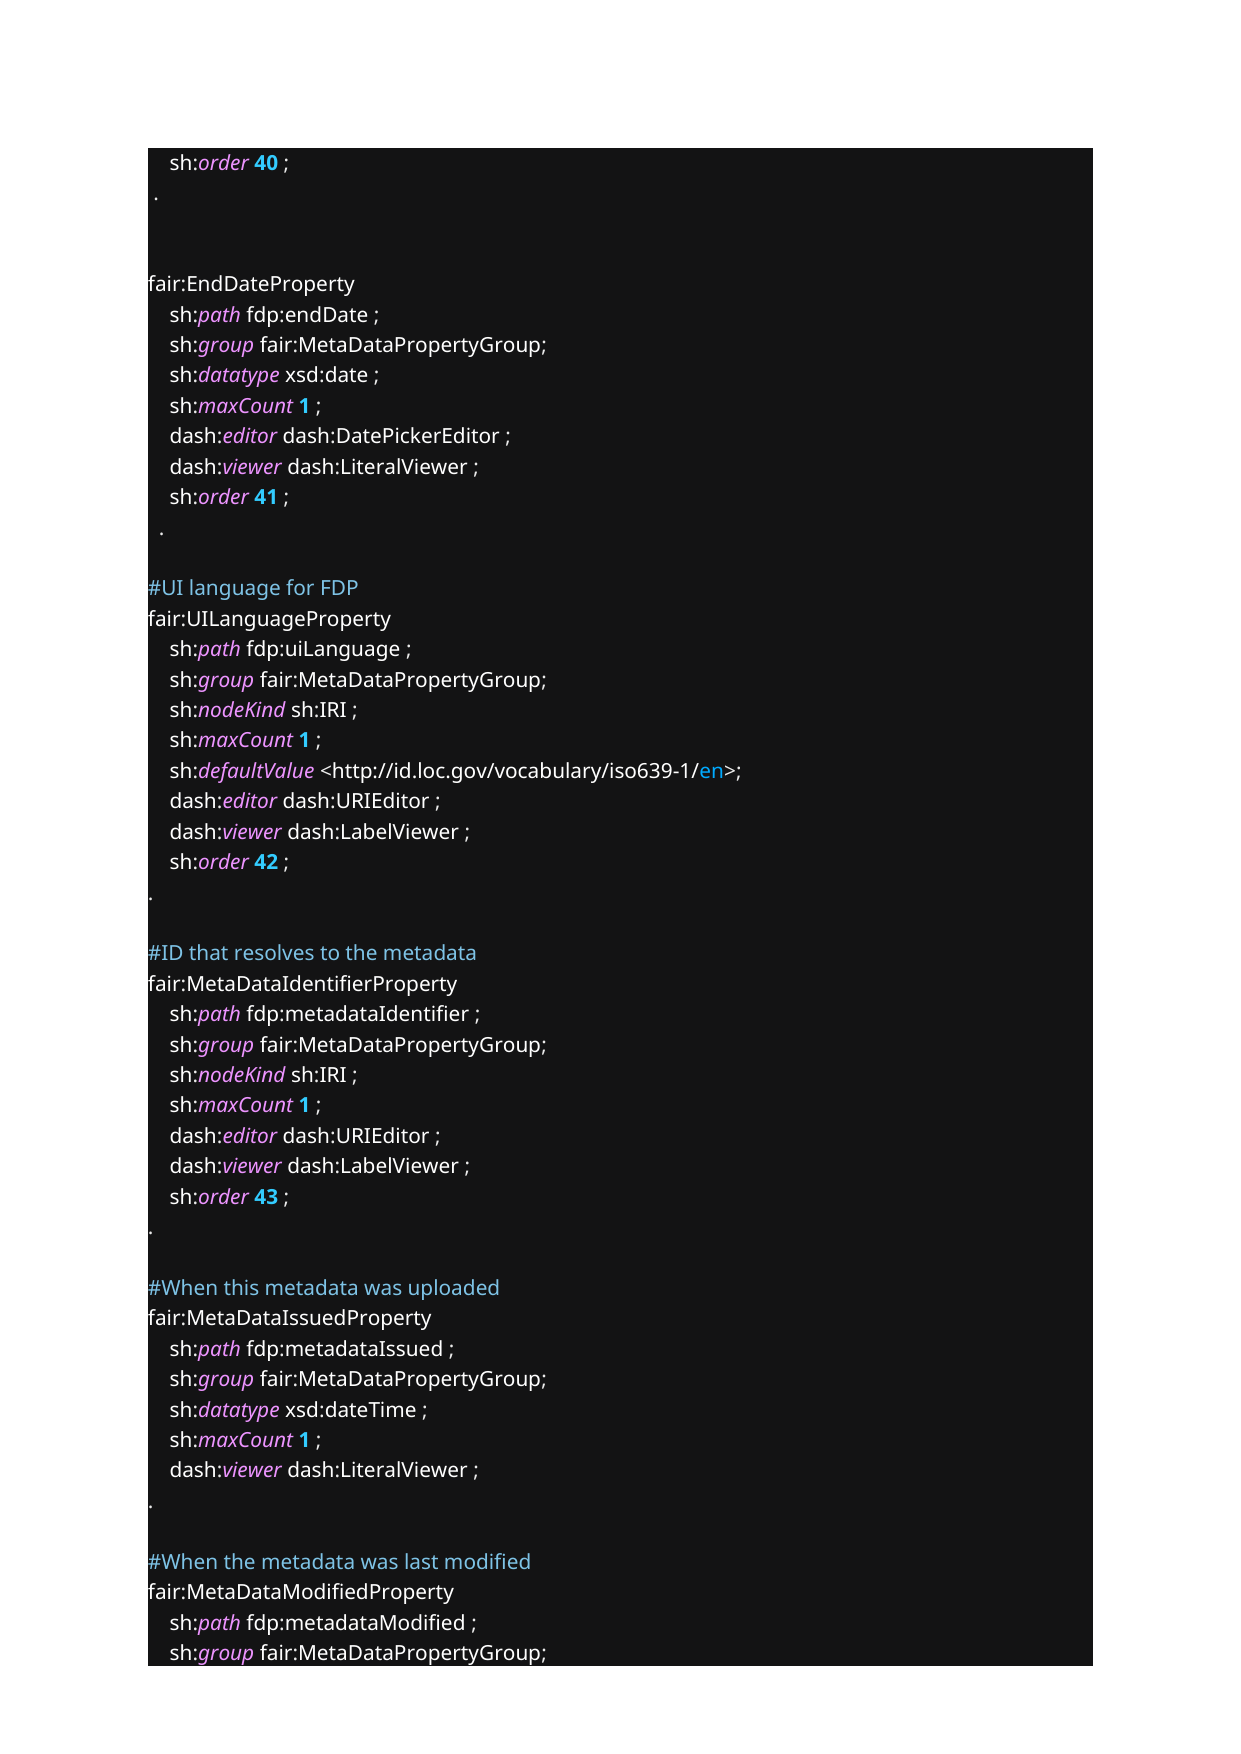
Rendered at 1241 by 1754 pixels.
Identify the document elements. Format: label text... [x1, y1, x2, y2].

text sh:order 40 ; . fair:EndDateProperty sh:path fdp:endDate ; sh:group fair:MetaDataPropertyGroup; sh:datatype xsd:date ; sh:maxCount 1 ; dash:editor dash:DatePickerEditor ; dash:viewer dash:LiteralViewer ; sh:order 41 ; . #UI language for FDP fair:UILanguageProperty sh:path fdp:uiLanguage ; sh:group fair:MetaDataPropertyGroup; sh:nodeKind sh:IRI ; sh:maxCount 1 ; sh:defaultValue <http://id.loc.gov/vocabulary/iso639-1/en>; dash:editor dash:URIEditor ; dash:viewer dash:LabelViewer ; sh:order 42 ; . #ID that resolves to the metadata fair:MetaDataIdentifierProperty sh:path fdp:metadataIdentifier ; sh:group fair:MetaDataPropertyGroup; sh:nodeKind sh:IRI ; sh:maxCount 1 ; dash:editor dash:URIEditor ; dash:viewer dash:LabelViewer ; sh:order 43 ; . #When this metadata was uploaded fair:MetaDataIssuedProperty sh:path fdp:metadataIssued ; sh:group fair:MetaDataPropertyGroup; sh:datatype xsd:dateTime ; sh:maxCount 1 ; dash:viewer dash:LiteralViewer ; . #When the metadata was last modified fair:MetaDataModifiedProperty sh:path fdp:metadataModified ; sh:group fair:MetaDataPropertyGroup; [148, 148, 1093, 1666]
